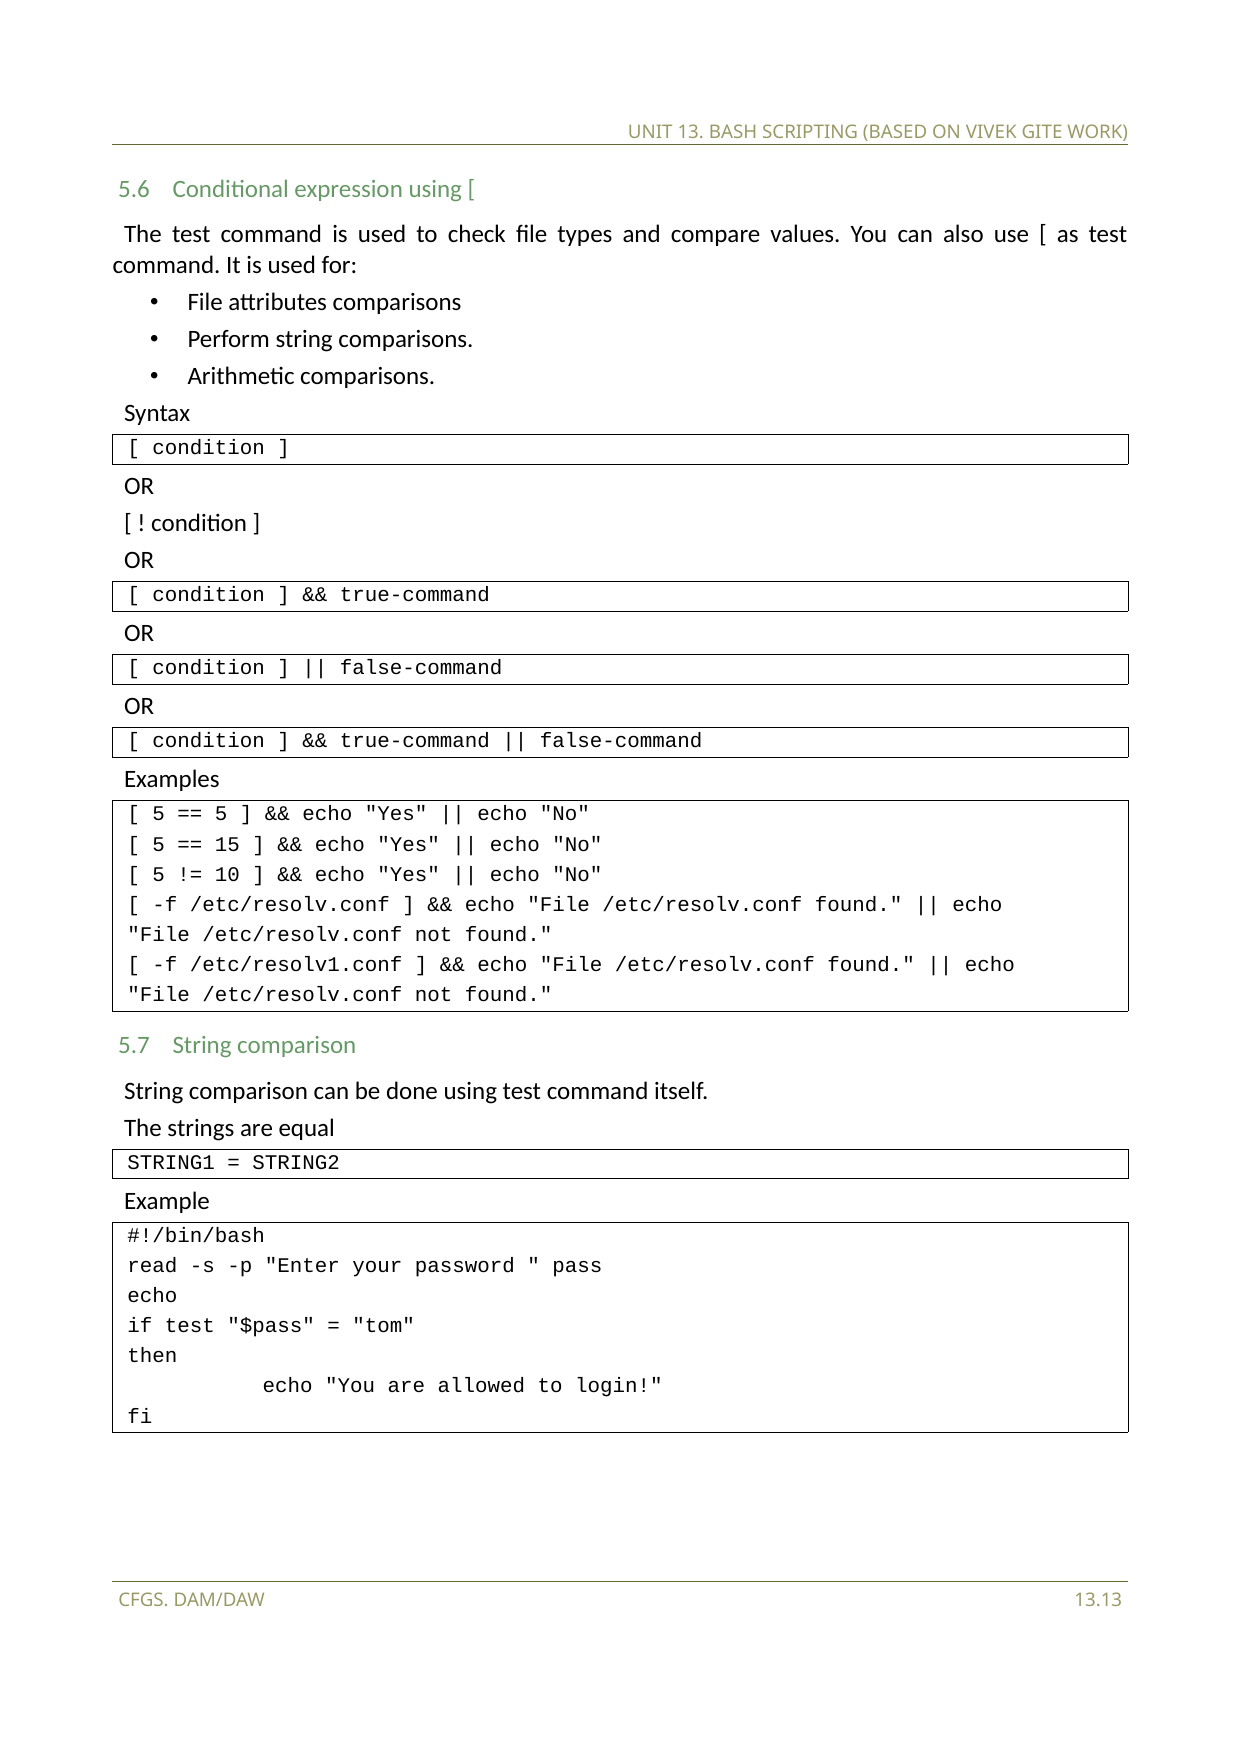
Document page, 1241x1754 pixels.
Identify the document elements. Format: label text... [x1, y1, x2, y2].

list Arithmetic comparisons. [150, 360, 1128, 391]
text [ condition ] [113, 435, 1128, 464]
text [ condition ] && true-command [113, 582, 1128, 611]
text then [113, 1342, 1128, 1369]
text The test command is used to check file types and compare values. You can also use [ as test command. It is used for: [112, 218, 1128, 279]
text Examples [112, 763, 1128, 794]
text Syntax [112, 397, 1128, 427]
subtitle String comparison [112, 1029, 1128, 1060]
text #!/bin/bash [113, 1223, 1128, 1249]
text [ 5 != 10 ] && echo "Yes" || echo "No" [113, 861, 1128, 887]
text OR [112, 617, 1128, 648]
text [ condition ] || false-command [113, 655, 1128, 684]
text STRING1 = STRING2 [113, 1150, 1128, 1178]
text String comparison can be done using test command itself. [112, 1075, 1128, 1105]
list File attributes comparisons [150, 286, 1128, 317]
text if test "$pass" = "tom" [113, 1312, 1128, 1339]
text echo [113, 1282, 1128, 1309]
text [ -f /etc/resolv.conf ] && echo "File /etc/resolv.conf found." || echo [113, 891, 1128, 917]
subtitle Conditional expression using [ [112, 173, 1128, 204]
text "File /etc/resolv.conf not found." [113, 921, 1128, 947]
text [ condition ] && true-command || false-command [113, 728, 1128, 757]
text The strings are equal [112, 1112, 1128, 1142]
text [ 5 == 15 ] && echo "Yes" || echo "No" [113, 831, 1128, 857]
text OR [112, 690, 1128, 721]
text Example [112, 1185, 1128, 1216]
text echo "You are allowed to login!" [113, 1372, 1128, 1399]
text OR [112, 470, 1128, 501]
list Perform string comparisons. [150, 323, 1128, 353]
text fi [113, 1403, 1128, 1432]
text [ ! condition ] [112, 507, 1128, 538]
text read -s -p "Enter your password " pass [113, 1252, 1128, 1279]
text "File /etc/resolv.conf not found." [113, 981, 1128, 1011]
text [ 5 == 5 ] && echo "Yes" || echo "No" [113, 801, 1128, 827]
text OR [112, 544, 1128, 574]
text [ -f /etc/resolv1.conf ] && echo "File /etc/resolv.conf found." || echo [113, 951, 1128, 978]
